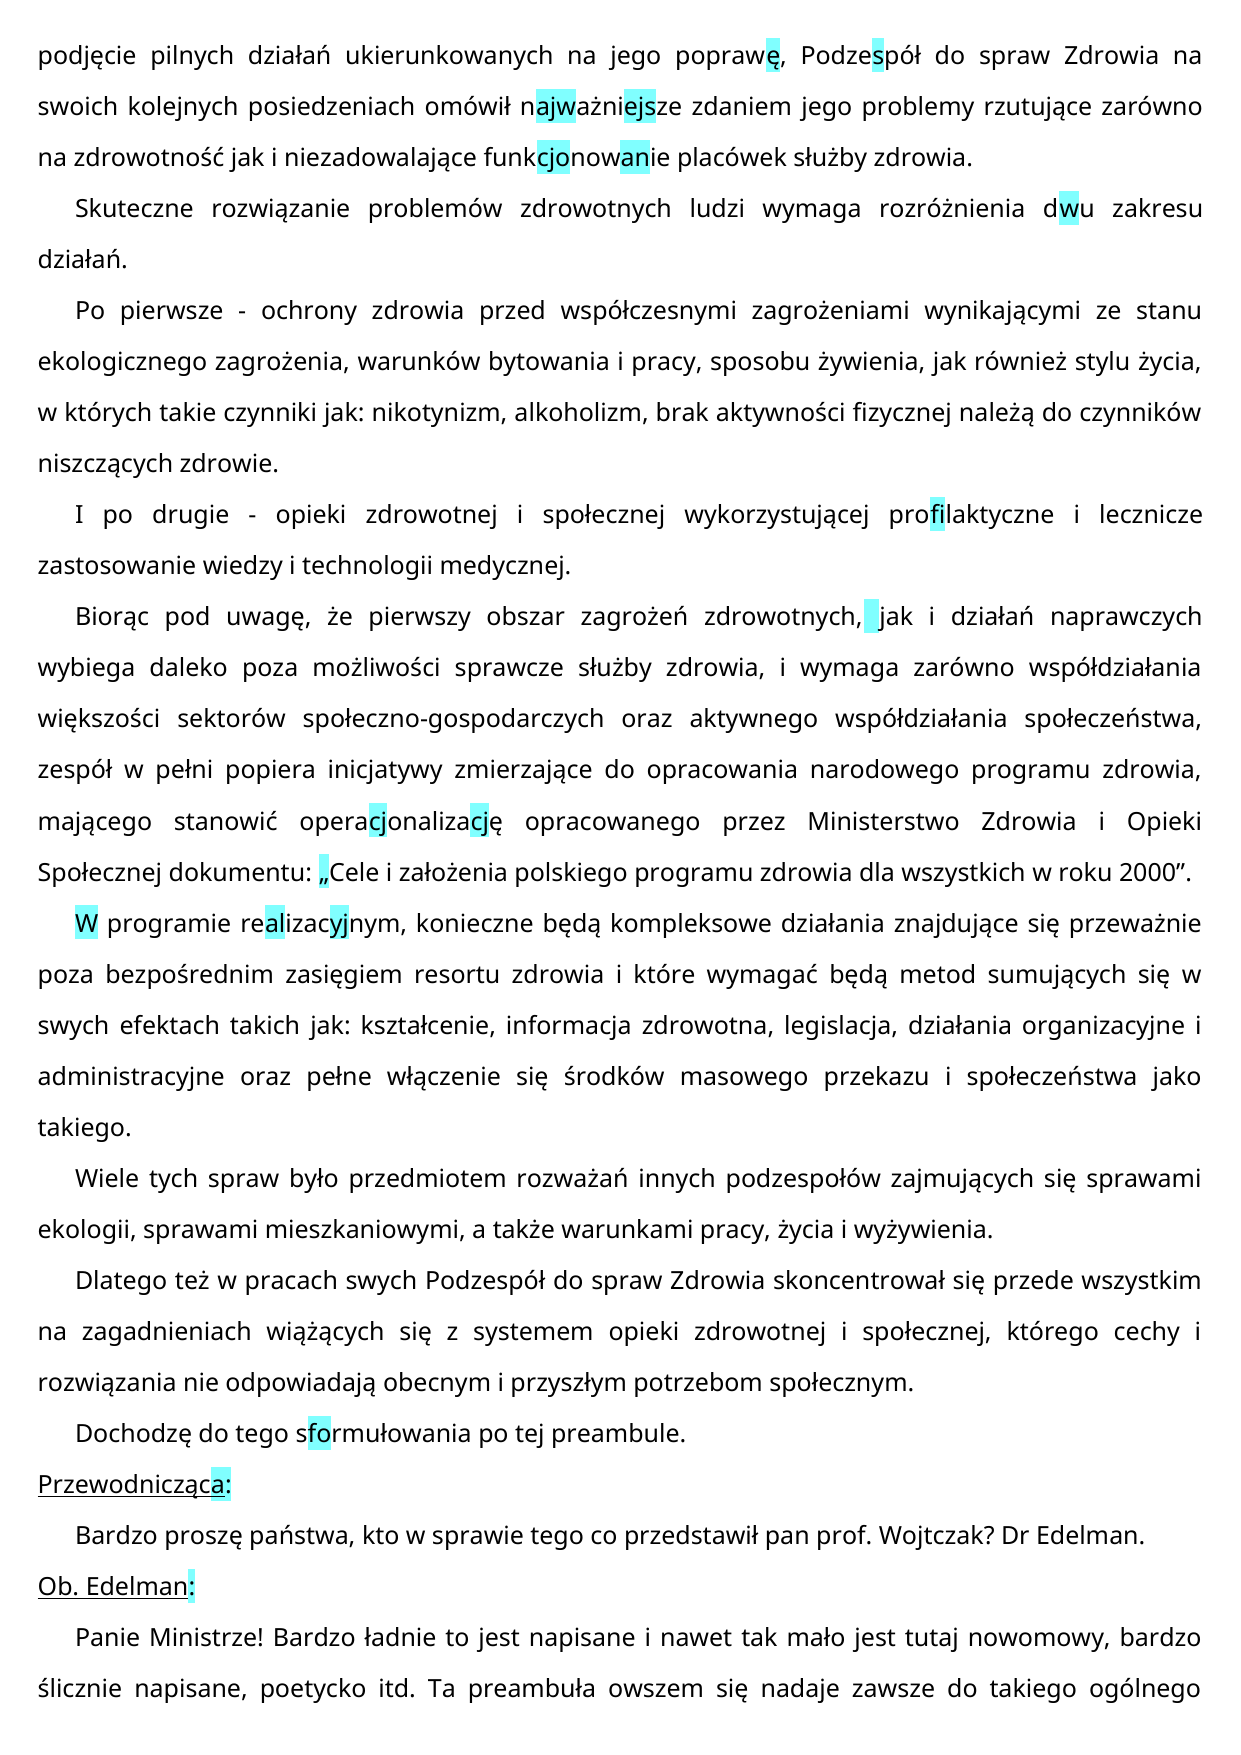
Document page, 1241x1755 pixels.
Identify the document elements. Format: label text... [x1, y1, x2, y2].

text Skuteczne rozwiązanie problemów zdrowotnych ludzi wymaga rozróżnienia dwu zakresu działań. [37, 191, 1203, 276]
text Bardzo proszę państwa, kto w sprawie tego co przedstawił pan prof. Wojtczak? Dr Edelman. [37, 1518, 1203, 1552]
text podjęcie pilnych działań ukierunkowanych na jego poprawę, Podzespół do spraw Zdrowia na swoich kolejnych posiedzeniach omówił najważniejsze zdaniem jego problemy rzutujące zarówno na zdrowotność jak i niezadowalające funkcjonowanie placówek służby zdrowia. [37, 37, 1203, 174]
text Dochodzę do tego sformułowania po tej preambule. [37, 1416, 1203, 1450]
text Biorąc pod uwagę, że pierwszy obszar zagrożeń zdrowotnych, jak i działań naprawczych wybiega daleko poza możliwości sprawcze służby zdrowia, i wymaga zarówno współdziałania większości sektorów społeczno-gospodarczych oraz aktywnego współdziałania społeczeństwa, zespół w pełni popiera inicjatywy zmierzające do opracowania narodowego programu zdrowia, mającego stanowić operacjonalizację opracowanego przez Ministerstwo Zdrowia i Opieki Społecznej dokumentu: „Cele i założenia polskiego programu zdrowia dla wszystkich w roku 2000”. [37, 599, 1203, 888]
text Wiele tych spraw było przedmiotem rozważań innych podzespołów zajmujących się sprawami ekologii, sprawami mieszkaniowymi, a także warunkami pracy, życia i wyżywienia. [37, 1160, 1203, 1246]
text Panie Ministrze! Bardzo ładnie to jest napisane i nawet tak mało jest tutaj nowomowy, bardzo ślicznie napisane, poetycko itd. Ta preambuła owszem się nadaje zawsze do takiego ogólnego [37, 1620, 1203, 1705]
text Przewodnicząca: [37, 1467, 1203, 1501]
text I po drugie - opieki zdrowotnej i społecznej wykorzystującej profilaktyczne i lecznicze zastosowanie wiedzy i technologii medycznej. [37, 497, 1203, 582]
text Ob. Edelman: [37, 1569, 1203, 1603]
text Po pierwsze - ochrony zdrowia przed współczesnymi zagrożeniami wynikającymi ze stanu ekologicznego zagrożenia, warunków bytowania i pracy, sposobu żywienia, jak również stylu życia, w których takie czynniki jak: nikotynizm, alkoholizm, brak aktywności fizycznej należą do czynników niszczących zdrowie. [37, 293, 1203, 480]
text Dlatego też w pracach swych Podzespół do spraw Zdrowia skoncentrował się przede wszystkim na zagadnieniach wiążących się z systemem opieki zdrowotnej i społecznej, którego cechy i rozwiązania nie odpowiadają obecnym i przyszłym potrzebom społecznym. [37, 1262, 1203, 1399]
text W programie realizacyjnym, konieczne będą kompleksowe działania znajdujące się przeważnie poza bezpośrednim zasięgiem resortu zdrowia i które wymagać będą metod sumujących się w swych efektach takich jak: kształcenie, informacja zdrowotna, legislacja, działania organizacyjne i administracyjne oraz pełne włączenie się środków masowego przekazu i społeczeństwa jako takiego. [37, 905, 1203, 1143]
